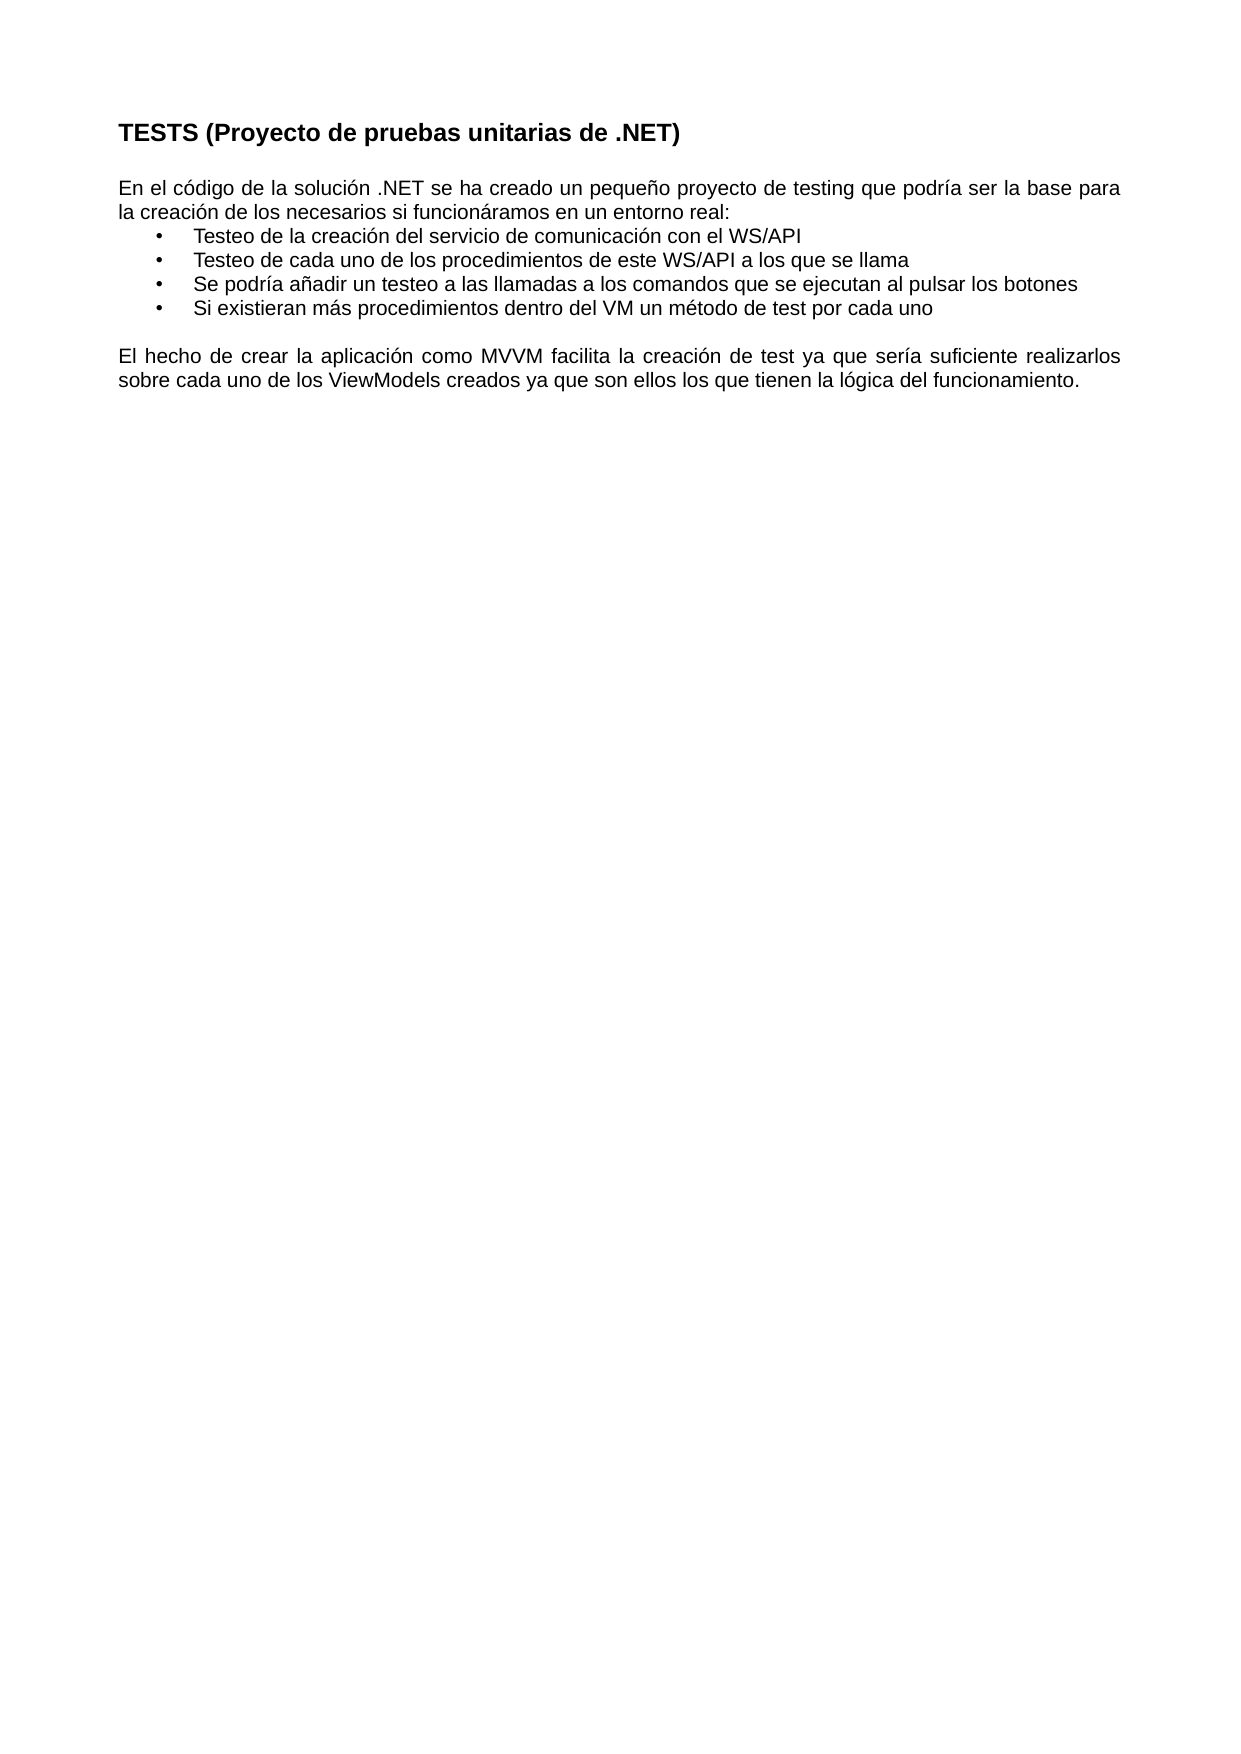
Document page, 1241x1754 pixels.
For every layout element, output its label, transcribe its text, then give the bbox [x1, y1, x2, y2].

text TESTS (Proyecto de pruebas unitarias de .NET) [118, 118, 1122, 147]
list Testeo de cada uno de los procedimientos de este WS/API a los que se llama [156, 248, 1122, 272]
list Se podría añadir un testeo a las llamadas a los comandos que se ejecutan al pulsar los botones [156, 272, 1122, 296]
list Si existieran más procedimientos dentro del VM un método de test por cada uno [156, 296, 1122, 320]
text En el código de la solución .NET se ha creado un pequeño proyecto de testing que podría ser la base para la creación de los necesarios si funcionáramos en un entorno real: [118, 176, 1122, 223]
list Testeo de la creación del servicio de comunicación con el WS/API [156, 223, 1122, 248]
text El hecho de crear la aplicación como MVVM facilita la creación de test ya que sería suficiente realizarlos sobre cada uno de los ViewModels creados ya que son ellos los que tienen la lógica del funcionamiento. [118, 344, 1122, 392]
